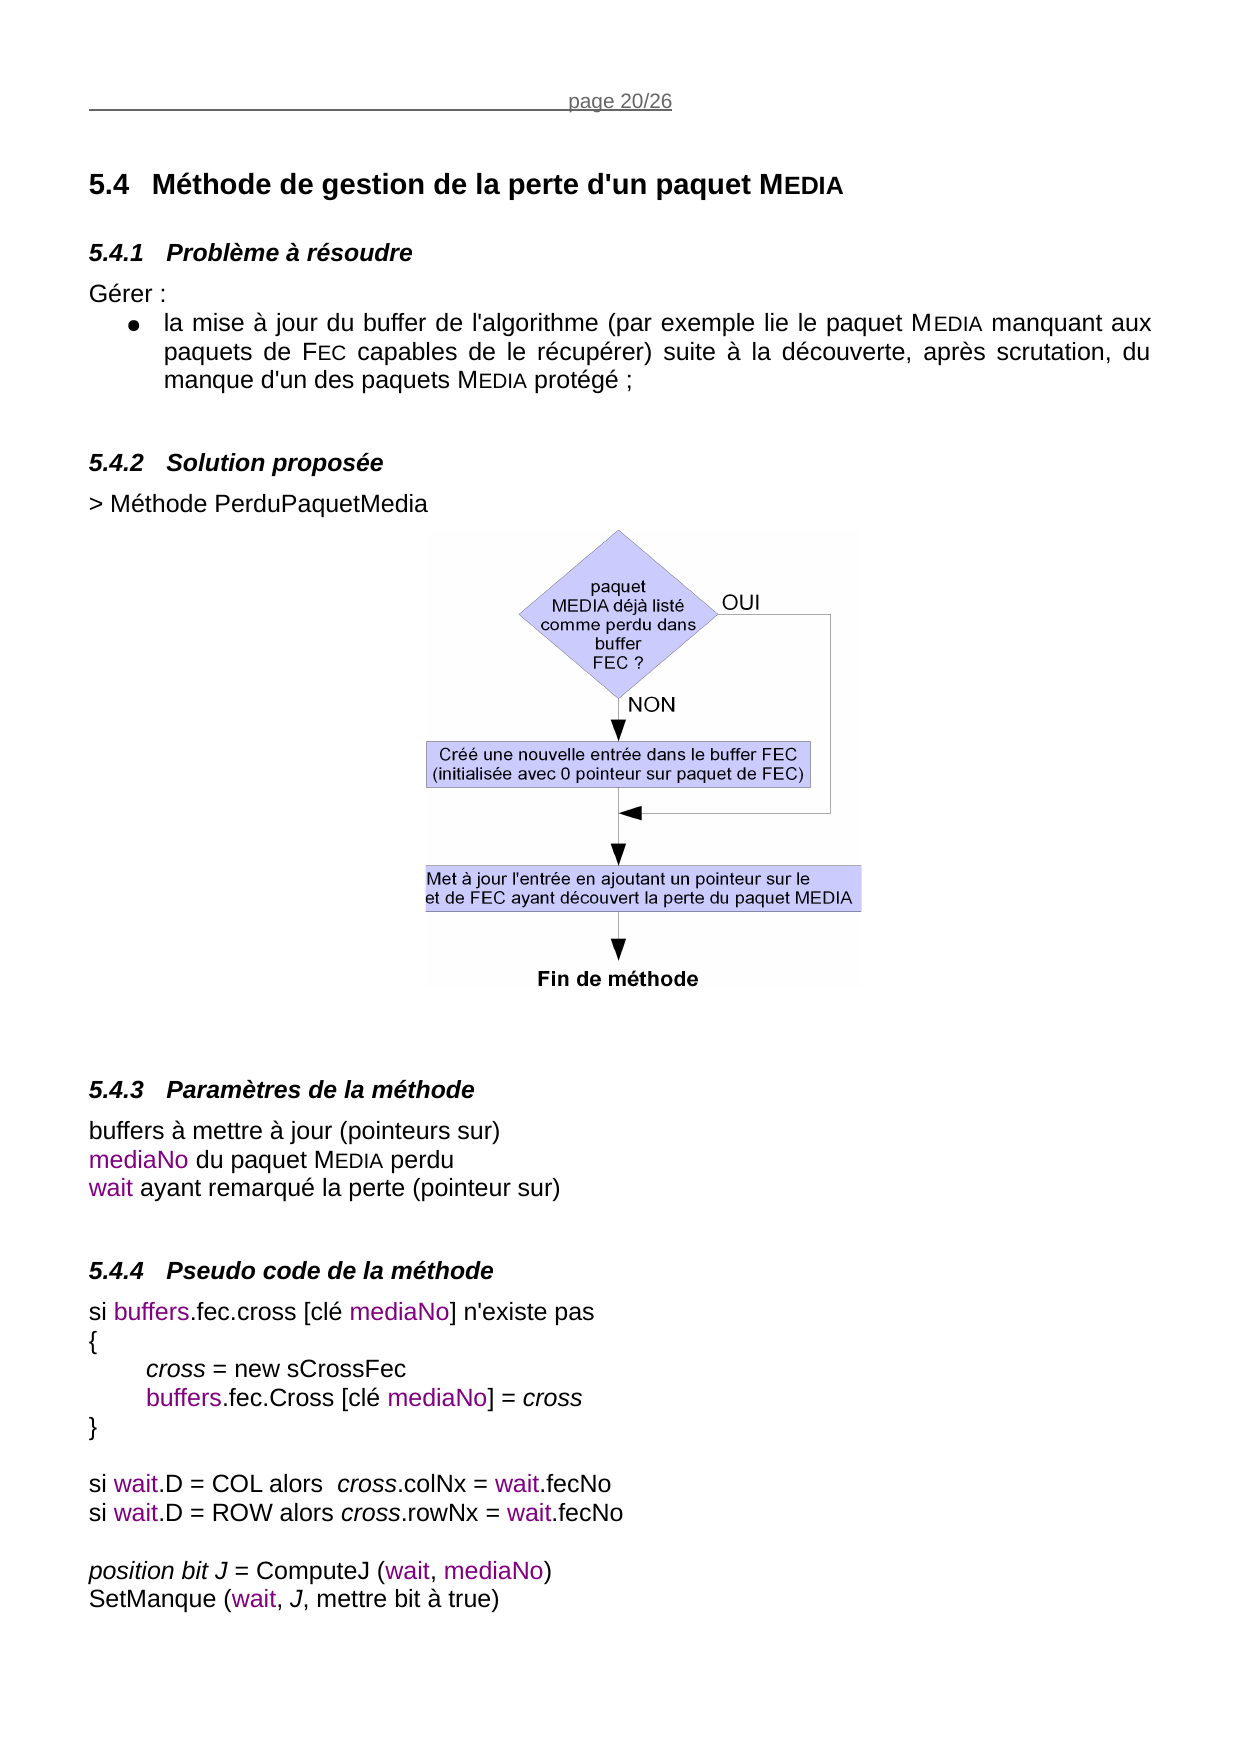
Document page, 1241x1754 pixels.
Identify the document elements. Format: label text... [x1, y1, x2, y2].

subtitle Méthode de gestion de la perte d'un paquet MEDIA [88, 167, 1152, 201]
text } [88, 1412, 1152, 1441]
subtitle Paramètres de la méthode [88, 1075, 1152, 1103]
text Gérer : [88, 279, 1152, 308]
text position bit J = ComputeJ (wait, mediaNo) [88, 1556, 1152, 1584]
text mediaNo du paquet MEDIA perdu [88, 1145, 1152, 1173]
text si buffers.fec.cross [clé mediaNo] n'existe pas [88, 1297, 1152, 1326]
list la mise à jour du buffer de l'algorithme (par exemple lie le paquet MEDIA manquant aux paquets de FEC capables de le récupérer) suite à la découverte, après scrutation, du manque d'un des paquets MEDIA protégé ; [126, 308, 1152, 394]
subtitle Solution proposée [88, 448, 1152, 476]
text buffers à mettre à jour (pointeurs sur) [88, 1116, 1152, 1145]
text > Méthode PerduPaquetMedia [88, 489, 1152, 518]
text si wait.D = COL alors cross.colNx = wait.fecNo [88, 1469, 1152, 1498]
text si wait.D = ROW alors cross.rowNx = wait.fecNo [88, 1498, 1152, 1527]
text SetManque (wait, J, mettre bit à true) [88, 1584, 1152, 1613]
picture [425, 530, 862, 987]
text buffers.fec.Cross [clé mediaNo] = cross [88, 1383, 1152, 1412]
subtitle Problème à résoudre [88, 238, 1152, 267]
subtitle Pseudo code de la méthode [88, 1256, 1152, 1284]
text { [88, 1326, 1152, 1354]
text cross = new sCrossFec [88, 1354, 1152, 1383]
text wait ayant remarqué la perte (pointeur sur) [88, 1173, 1152, 1202]
